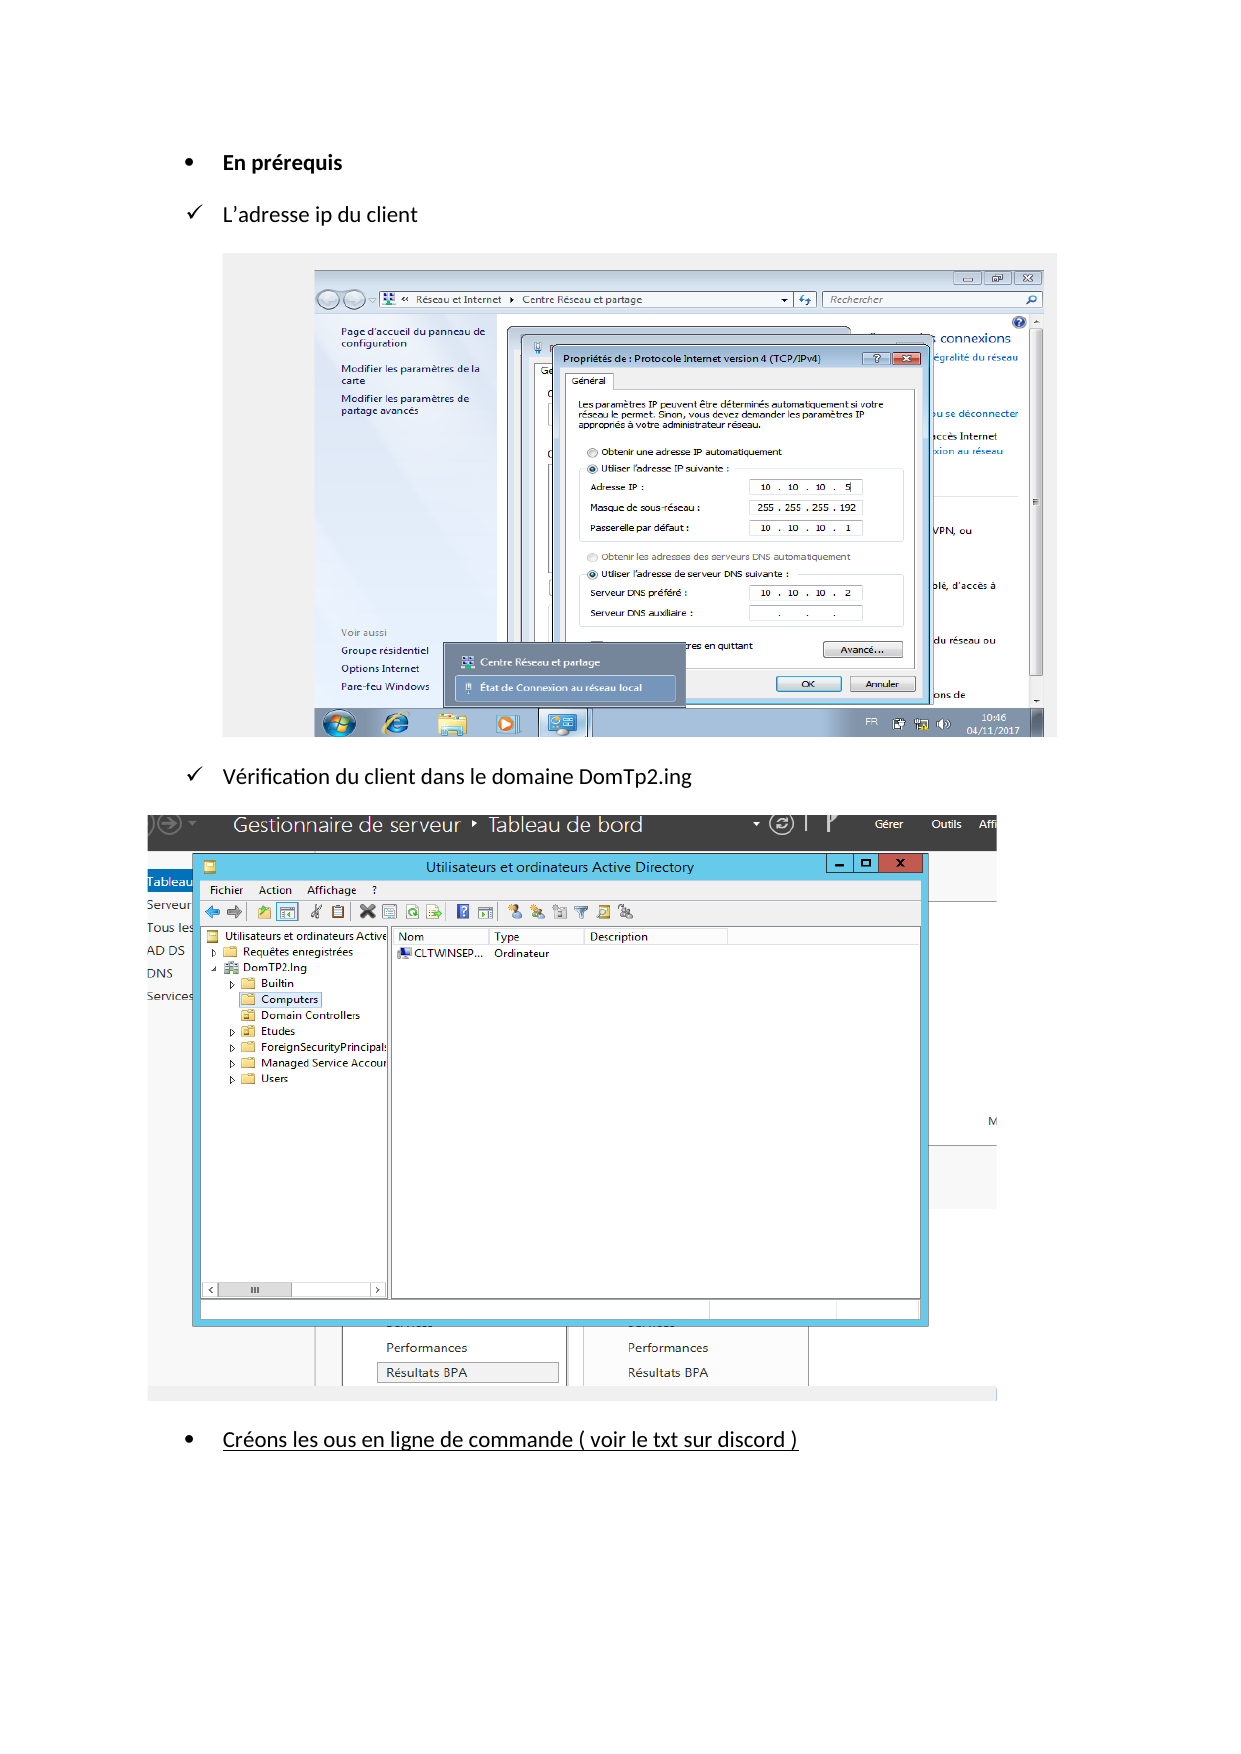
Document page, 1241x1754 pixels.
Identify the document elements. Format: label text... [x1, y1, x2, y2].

list L’adresse ip du client [185, 201, 1093, 229]
list En prérequis [185, 148, 1093, 176]
list Créons les ous en ligne de commande ( voir le txt sur discord ) [185, 1426, 1093, 1453]
list Vérification du client dans le domaine DomTp2.ing [185, 762, 1093, 790]
